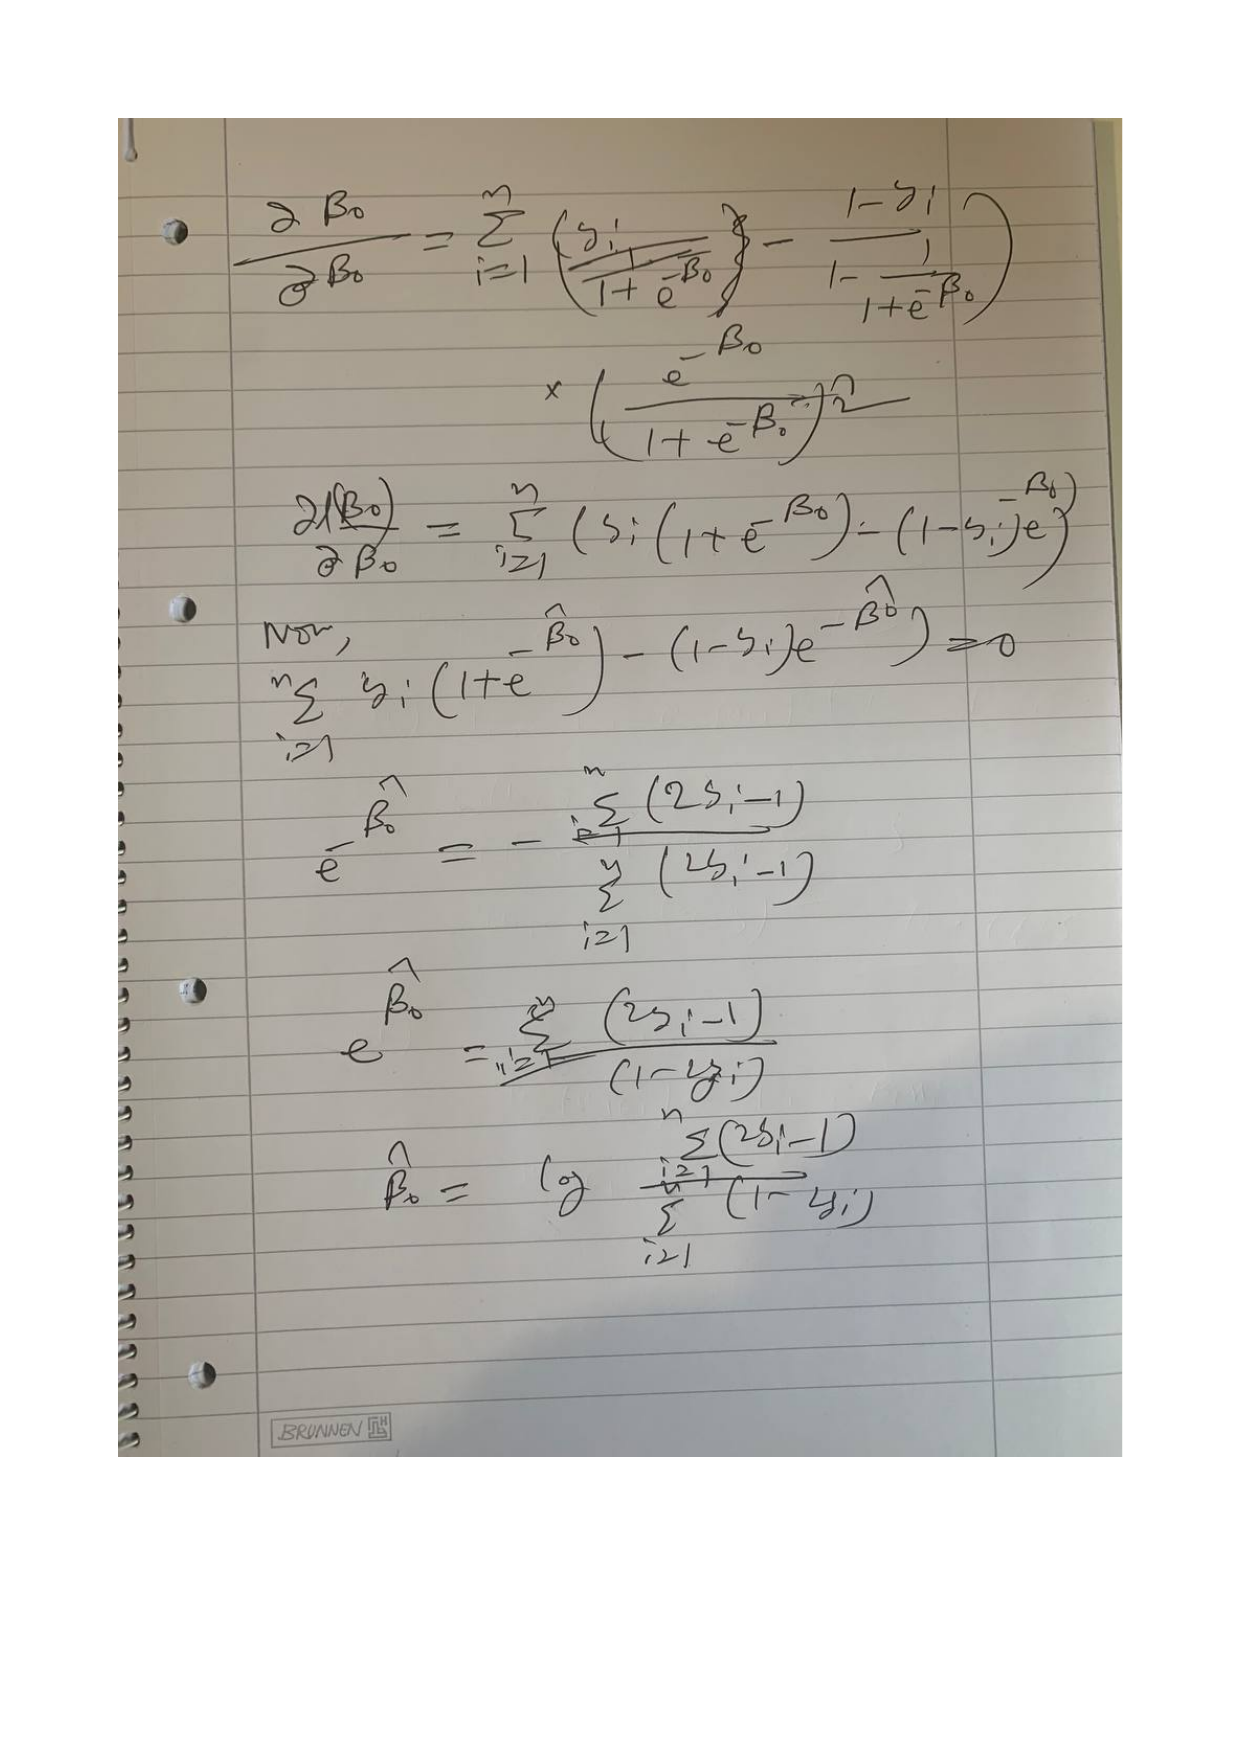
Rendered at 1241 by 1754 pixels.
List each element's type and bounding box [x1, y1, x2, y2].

picture [118, 118, 1123, 1457]
